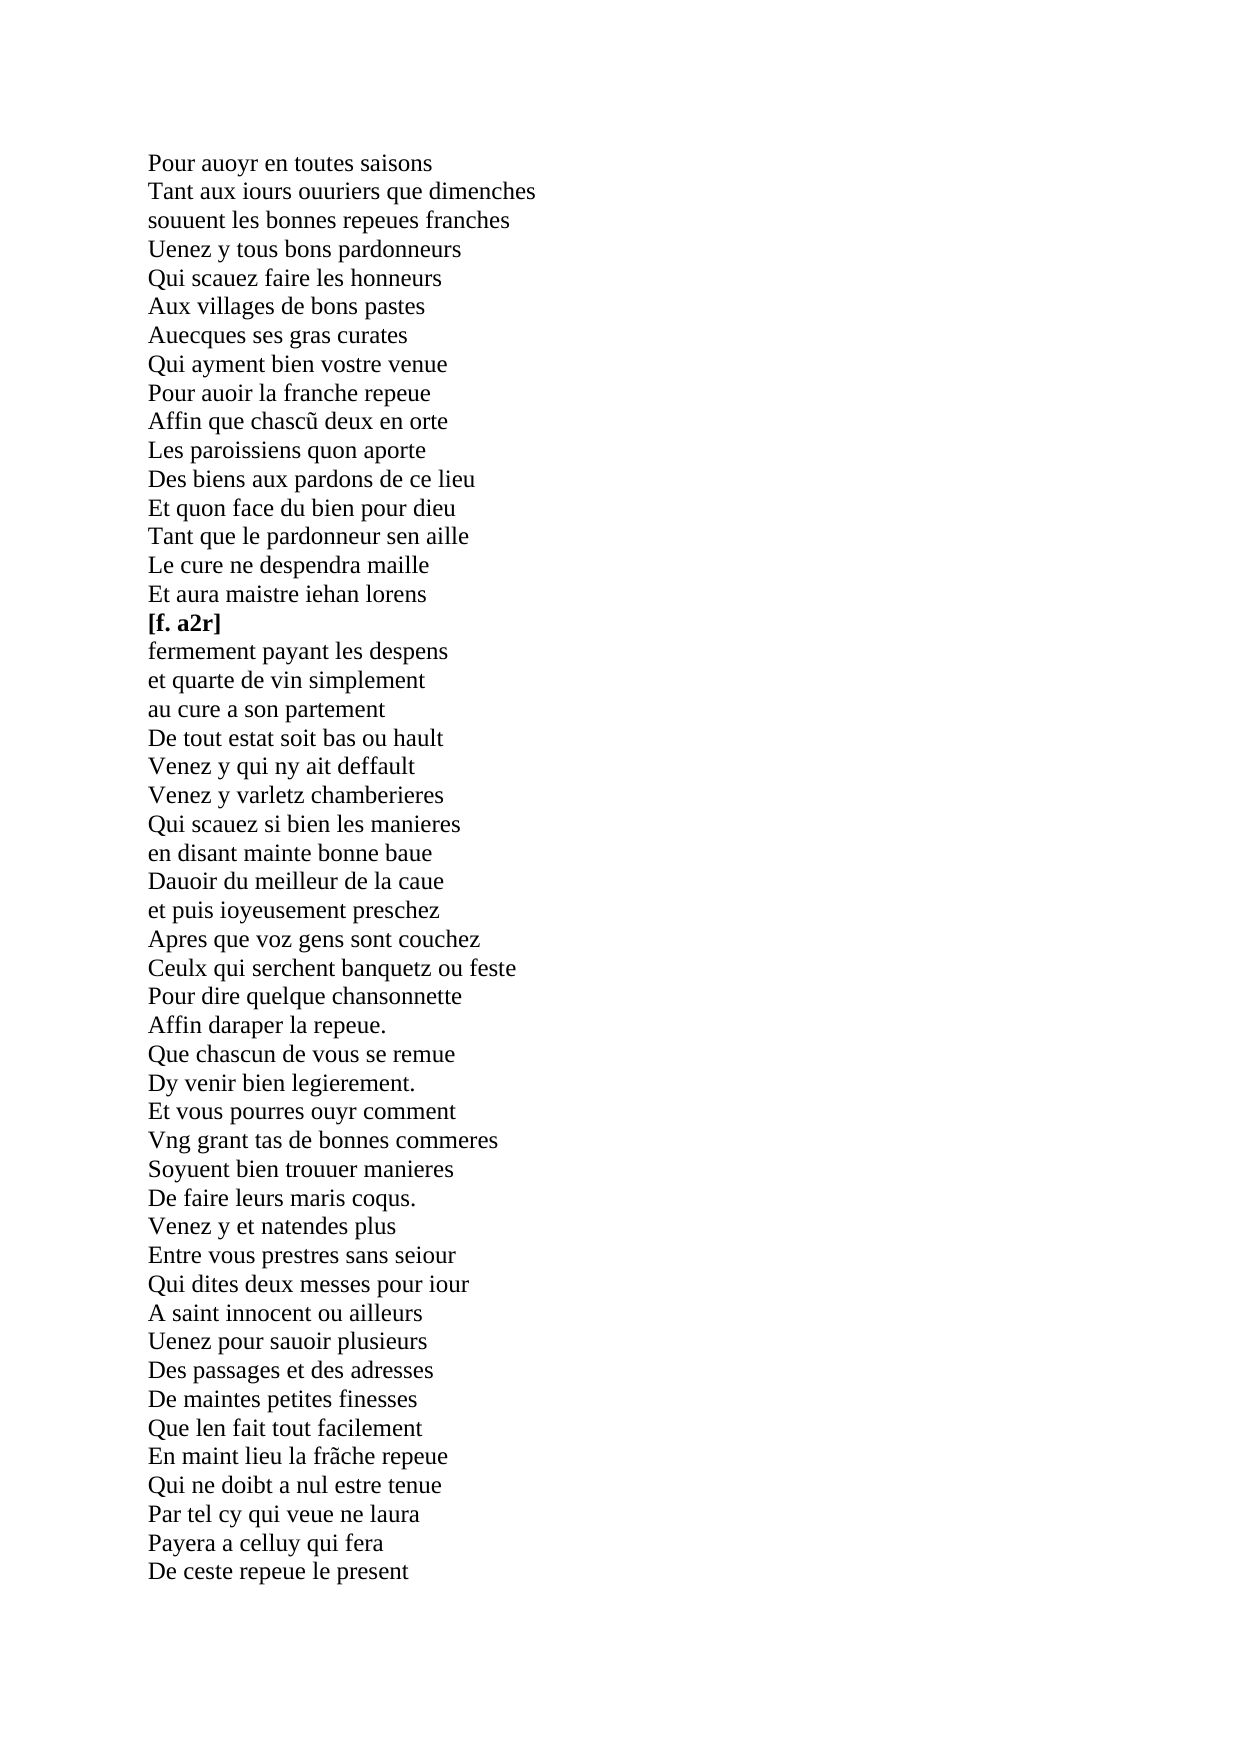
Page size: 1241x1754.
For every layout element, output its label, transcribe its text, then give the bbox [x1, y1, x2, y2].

text De maintes petites finesses [148, 1384, 1093, 1413]
text au cure a son partement [148, 694, 1093, 723]
text Pour auoir la franche repeue [148, 378, 1093, 406]
text Payera a celluy qui fera [148, 1528, 1093, 1556]
text En maint lieu la frãche repeue [148, 1441, 1093, 1470]
text Que chascun de vous se remue [148, 1039, 1093, 1068]
text Vng grant tas de bonnes commeres [148, 1125, 1093, 1154]
text Entre vous prestres sans seiour [148, 1240, 1093, 1269]
text De faire leurs maris coqus. [148, 1183, 1093, 1211]
text Affin daraper la repeue. [148, 1010, 1093, 1039]
text Qui scauez faire les honneurs [148, 263, 1093, 291]
text Aux villages de bons pastes [148, 291, 1093, 320]
text Uenez y tous bons pardonneurs [148, 234, 1093, 263]
text Uenez pour sauoir plusieurs [148, 1326, 1093, 1355]
text De ceste repeue le present [148, 1556, 1093, 1585]
text Pour dire quelque chansonnette [148, 981, 1093, 1010]
text Des passages et des adresses [148, 1355, 1093, 1384]
text Et aura maistre iehan lorens [148, 579, 1093, 608]
text et quarte de vin simplement [148, 665, 1093, 694]
text Tant aux iours ouuriers que dimenches [148, 176, 1093, 205]
text Venez y qui ny ait deffault [148, 751, 1093, 780]
text Dauoir du meilleur de la caue [148, 866, 1093, 895]
text Affin que chascũ deux en orte [148, 406, 1093, 435]
text Auecques ses gras curates [148, 320, 1093, 349]
text Qui ayment bien vostre venue [148, 349, 1093, 378]
text Les paroissiens quon aporte [148, 435, 1093, 464]
text en disant mainte bonne baue [148, 838, 1093, 866]
text Qui ne doibt a nul estre tenue [148, 1470, 1093, 1499]
text De tout estat soit bas ou hault [148, 723, 1093, 751]
text souuent les bonnes repeues franches [148, 205, 1093, 234]
text Qui scauez si bien les manieres [148, 809, 1093, 838]
text Ceulx qui serchent banquetz ou feste [148, 953, 1093, 981]
text Dy venir bien legierement. [148, 1068, 1093, 1096]
text Tant que le pardonneur sen aille [148, 521, 1093, 550]
text Pour auoyr en toutes saisons [148, 148, 1093, 176]
text Venez y varletz chamberieres [148, 780, 1093, 809]
text A saint innocent ou ailleurs [148, 1298, 1093, 1326]
text Venez y et natendes plus [148, 1211, 1093, 1240]
text Soyuent bien trouuer manieres [148, 1154, 1093, 1183]
text et puis ioyeusement preschez [148, 895, 1093, 924]
text Le cure ne despendra maille [148, 550, 1093, 579]
text Que len fait tout facilement [148, 1413, 1093, 1441]
text fermement payant les despens [148, 636, 1093, 665]
text Qui dites deux messes pour iour [148, 1269, 1093, 1298]
text Et quon face du bien pour dieu [148, 493, 1093, 521]
text Apres que voz gens sont couchez [148, 924, 1093, 953]
text [f. a2r] [148, 608, 1093, 636]
text Par tel cy qui veue ne laura [148, 1499, 1093, 1528]
text Des biens aux pardons de ce lieu [148, 464, 1093, 493]
text Et vous pourres ouyr comment [148, 1096, 1093, 1125]
